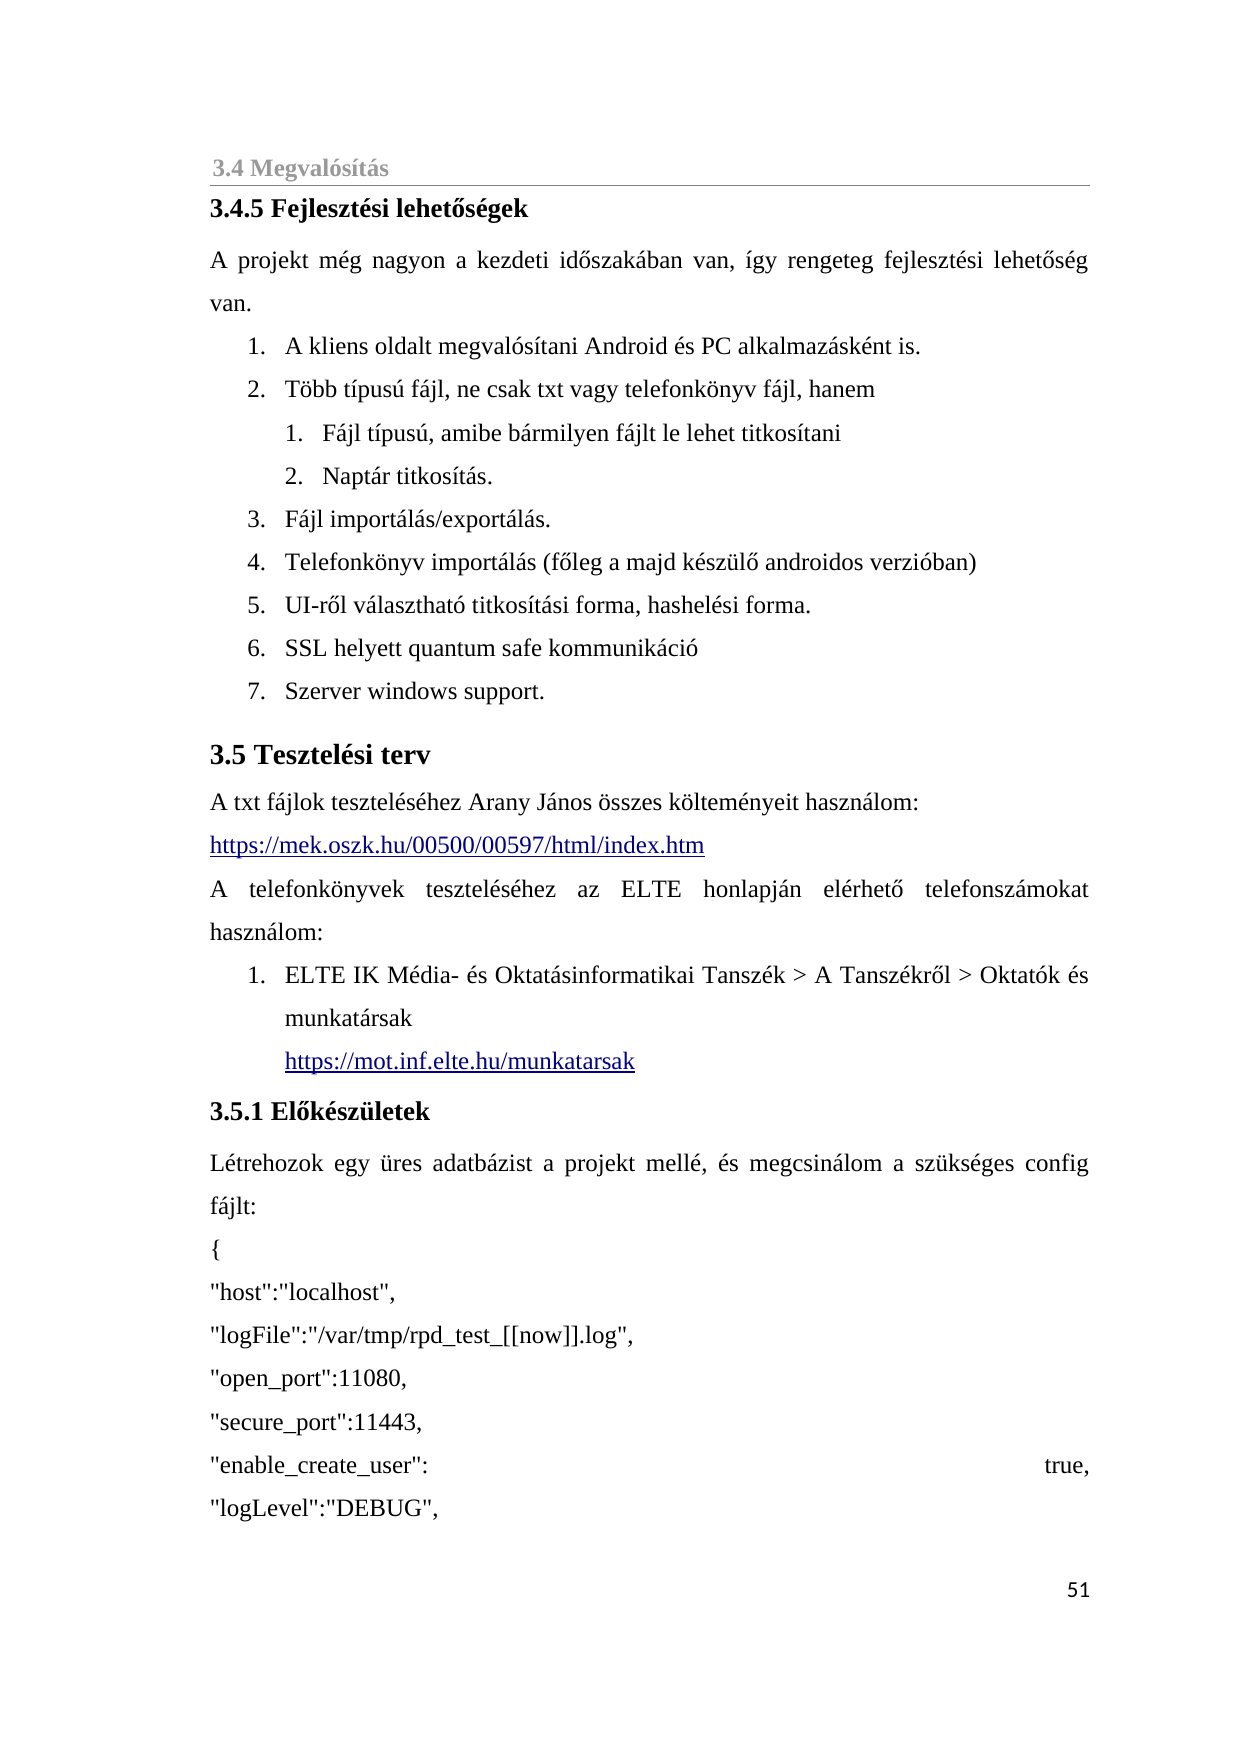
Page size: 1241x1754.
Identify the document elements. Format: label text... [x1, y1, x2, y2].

text "enable_create_user": true, "logLevel":"DEBUG", [209, 1450, 1090, 1522]
text "open_port":11080, [209, 1363, 1090, 1392]
list ELTE IK Média- és Oktatásinformatikai Tanszék > A Tanszékről > Oktatók és munkatársak https://mot.inf.elte.hu/munkatarsak [247, 960, 1090, 1075]
text https://mek.oszk.hu/00500/00597/html/index.htm [209, 831, 1090, 859]
text "secure_port":11443, [209, 1407, 1090, 1435]
list Fájl típusú, amibe bármilyen fájlt le lehet titkosítani [284, 418, 1090, 446]
text "logFile":"/var/tmp/rpd_test_[[now]].log", [209, 1320, 1090, 1349]
list Szerver windows support. [247, 676, 1090, 705]
list Telefonkönyv importálás (főleg a majd készülő androidos verzióban) [247, 547, 1090, 576]
list A kliens oldalt megvalósítani Android és PC alkalmazásként is. [247, 331, 1090, 360]
subtitle Előkészületek [209, 1095, 1090, 1126]
subtitle Tesztelési terv [209, 737, 1090, 771]
list UI-ről választható titkosítási forma, hashelési forma. [247, 590, 1090, 619]
text A txt fájlok teszteléséhez Arany János összes költeményeit használom: [209, 787, 1090, 816]
subtitle Fejlesztési lehetőségek [209, 192, 1090, 224]
text A projekt még nagyon a kezdeti időszakában van, így rengeteg fejlesztési lehetőség van. [209, 245, 1090, 317]
text Létrehozok egy üres adatbázist a projekt mellé, és megcsinálom a szükséges config fájlt: [209, 1148, 1090, 1220]
list Több típusú fájl, ne csak txt vagy telefonkönyv fájl, hanem [247, 374, 1090, 403]
list Naptár titkosítás. [284, 461, 1090, 489]
list SSL helyett quantum safe kommunikáció [247, 633, 1090, 662]
text { [209, 1234, 1090, 1263]
list Fájl importálás/exportálás. [247, 504, 1090, 533]
text "host":"localhost", [209, 1277, 1090, 1306]
text A telefonkönyvek teszteléséhez az ELTE honlapján elérhető telefonszámokat használom: [209, 874, 1090, 946]
